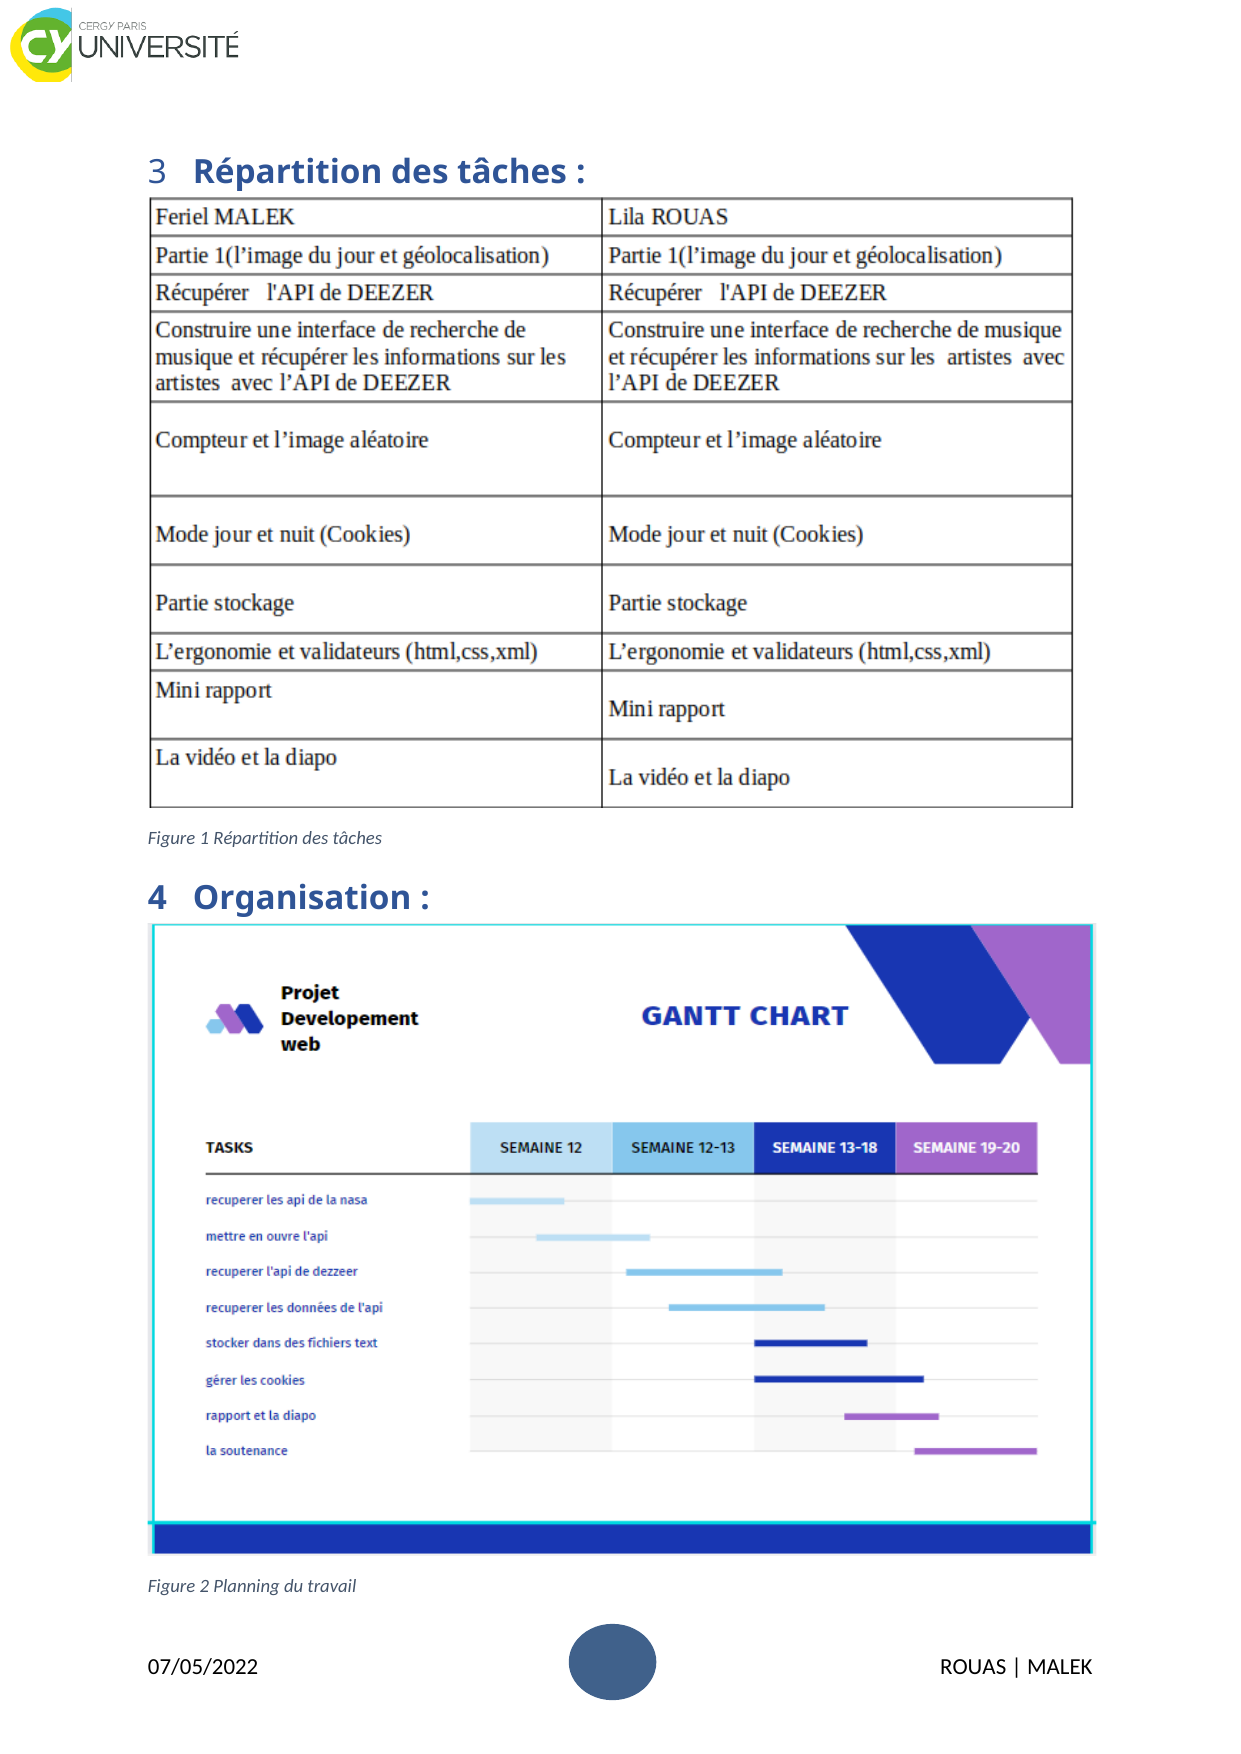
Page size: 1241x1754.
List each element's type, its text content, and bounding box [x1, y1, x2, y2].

picture [147, 196, 1075, 808]
picture [7, 6, 239, 82]
text Figure 2 Planning du travail [148, 1574, 1093, 1597]
picture [147, 923, 1097, 1556]
text Figure 1 Répartition des tâches [148, 826, 1093, 849]
subtitle Organisation : [148, 874, 1093, 919]
subtitle Répartition des tâches : [148, 148, 1093, 193]
